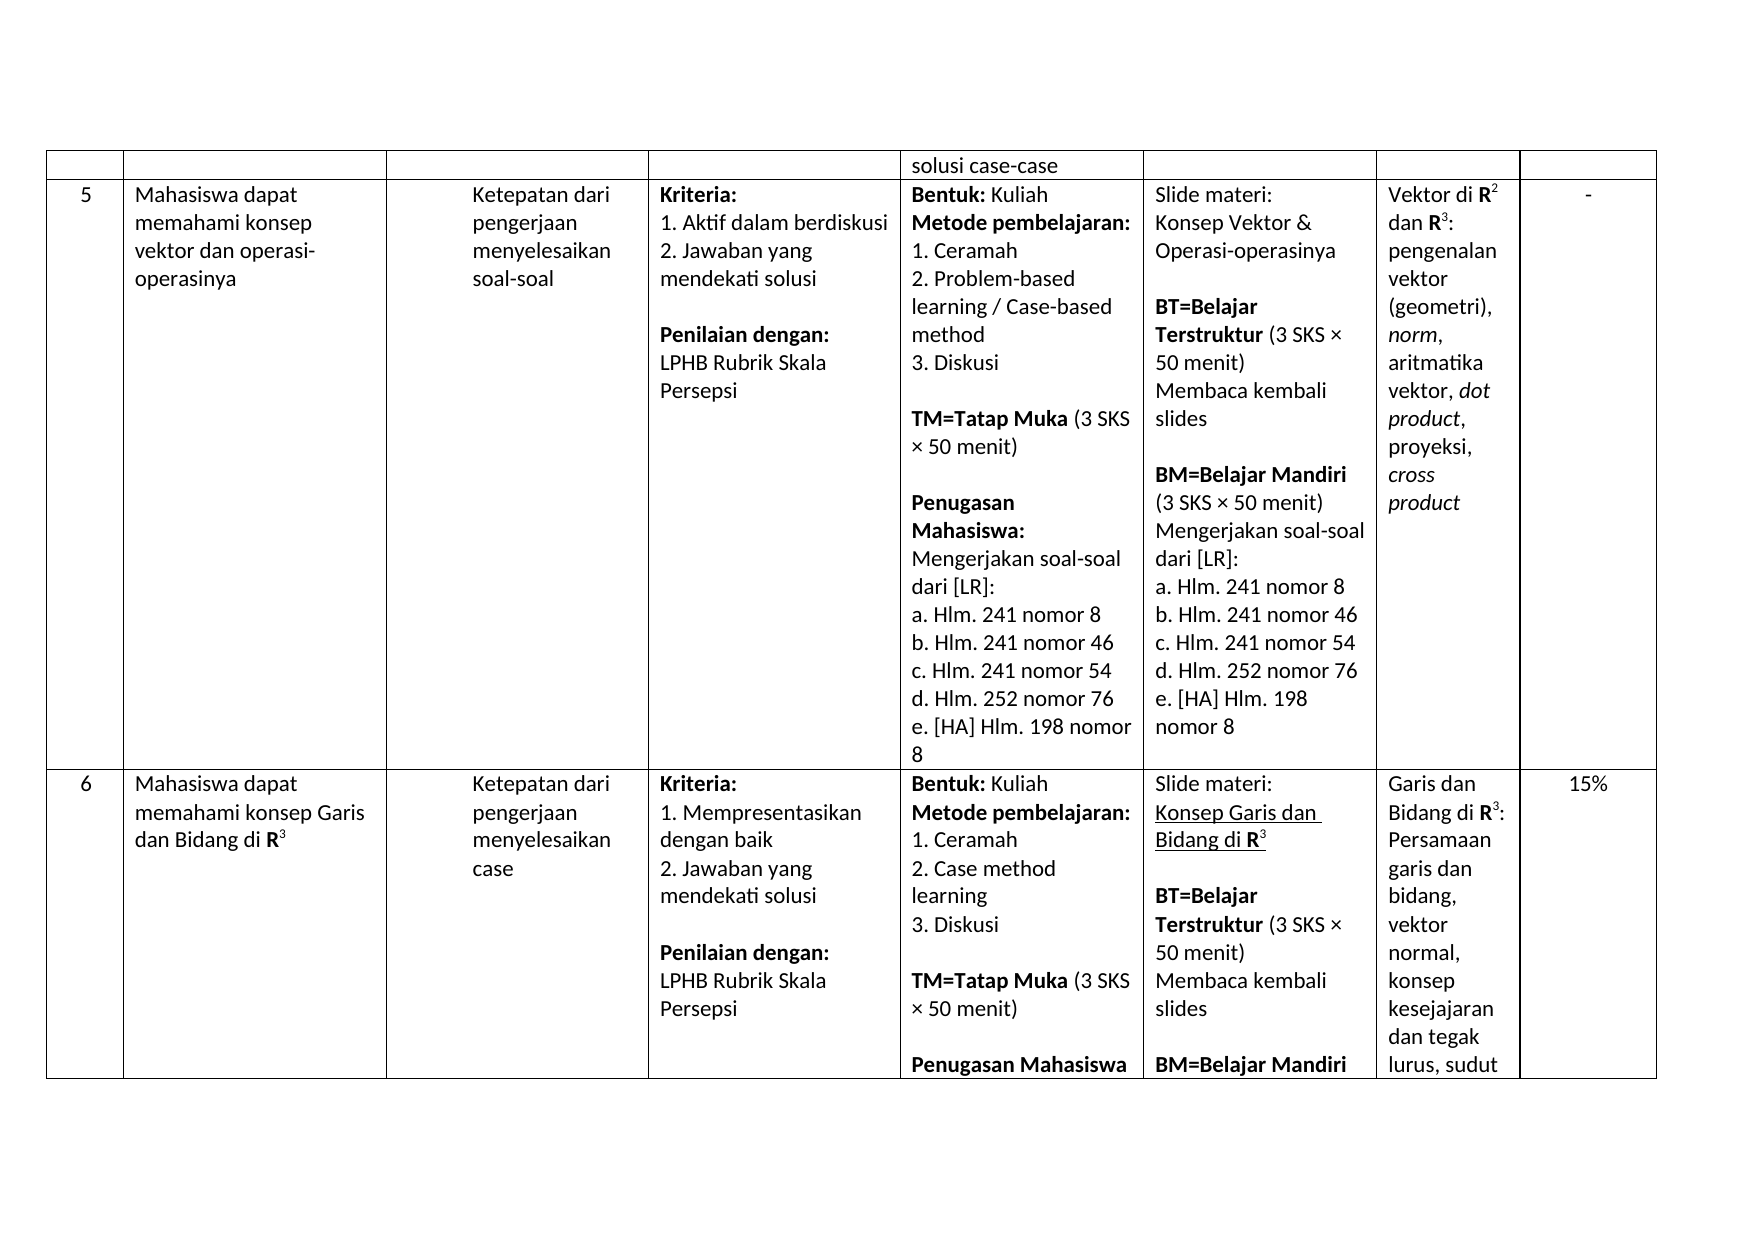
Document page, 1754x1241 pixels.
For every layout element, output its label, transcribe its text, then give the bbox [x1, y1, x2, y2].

table_cell - [1521, 151, 1656, 179]
table_cell Slide materi: Konsep Vektor & Operasi-operasinya BT=Belajar Terstruktur (3 SKS × 50 menit) Membaca kembali slides BM=Belajar Mandiri (3 SKS × 50 menit) Mengerjakan soal-soal dari [LR]: a. Hlm. 241 nomor 8 b. Hlm. 241 nomor 46 c. Hlm. 241 nomor 54 d. Hlm. 252 nomor 76 e. [HA] Hlm. 198 nomor 8 [1144, 180, 1376, 768]
table_cell Kriteria: 1. Mempresentasikan dengan baik 2. Jawaban yang mendekati solusi Penilaian dengan: LPHB Rubrik Skala Persepsi [649, 770, 900, 1078]
table_cell [1377, 151, 1519, 179]
table_cell 15% [1521, 770, 1656, 1078]
table_cell Vektor di R2 dan R3: pengenalan vektor (geometri), norm, aritmatika vektor, dot product, proyeksi, cross product [1377, 180, 1519, 768]
table_cell Mahasiswa dapat memahami konsep Garis dan Bidang di R3 [124, 770, 386, 1078]
table_cell [649, 151, 900, 179]
table_cell [124, 151, 386, 179]
table_cell Garis dan Bidang di R3: Persamaan garis dan bidang, vektor normal, konsep kesejajaran dan tegak lurus, sudut [1377, 770, 1519, 1078]
table_cell Bentuk: Kuliah Metode pembelajaran: 1. Ceramah 2. Problem-based learning / Case-based method 3. Diskusi TM=Tatap Muka (3 SKS × 50 menit) Penugasan Mahasiswa: Mengerjakan soal-soal dari [LR]: a. Hlm. 241 nomor 8 b. Hlm. 241 nomor 46 c. Hlm. 241 nomor 54 d. Hlm. 252 nomor 76 e. [HA] Hlm. 198 nomor 8 [901, 180, 1143, 768]
table_cell Mahasiswa dapat memahami konsep vektor dan operasi-operasinya [124, 180, 386, 768]
table_cell - [1521, 180, 1656, 768]
table_cell Slide materi: Konsep Garis dan Bidang di R3 BT=Belajar Terstruktur (3 SKS × 50 menit) Membaca kembali slides BM=Belajar Mandiri [1144, 770, 1376, 1078]
table_cell [47, 151, 123, 179]
table_cell 6 [47, 770, 123, 1078]
table_cell Ketepatan dari pengerjaan menyelesaikan case [387, 770, 648, 1078]
table_cell Ketepatan dari pengerjaan menyelesaikan soal-soal [387, 180, 648, 768]
table_cell Bentuk: Kuliah Metode pembelajaran: 1. Ceramah 2. Case method learning 3. Diskusi TM=Tatap Muka (3 SKS × 50 menit) Penugasan Mahasiswa [901, 770, 1143, 1078]
table_cell Kriteria: 1. Aktif dalam berdiskusi 2. Jawaban yang mendekati solusi Penilaian dengan: LPHB Rubrik Skala Persepsi [649, 180, 900, 768]
table_cell solusi case-case [901, 151, 1143, 179]
table_cell 5 [47, 180, 123, 768]
table_cell [387, 151, 648, 179]
table_cell [1144, 151, 1376, 179]
